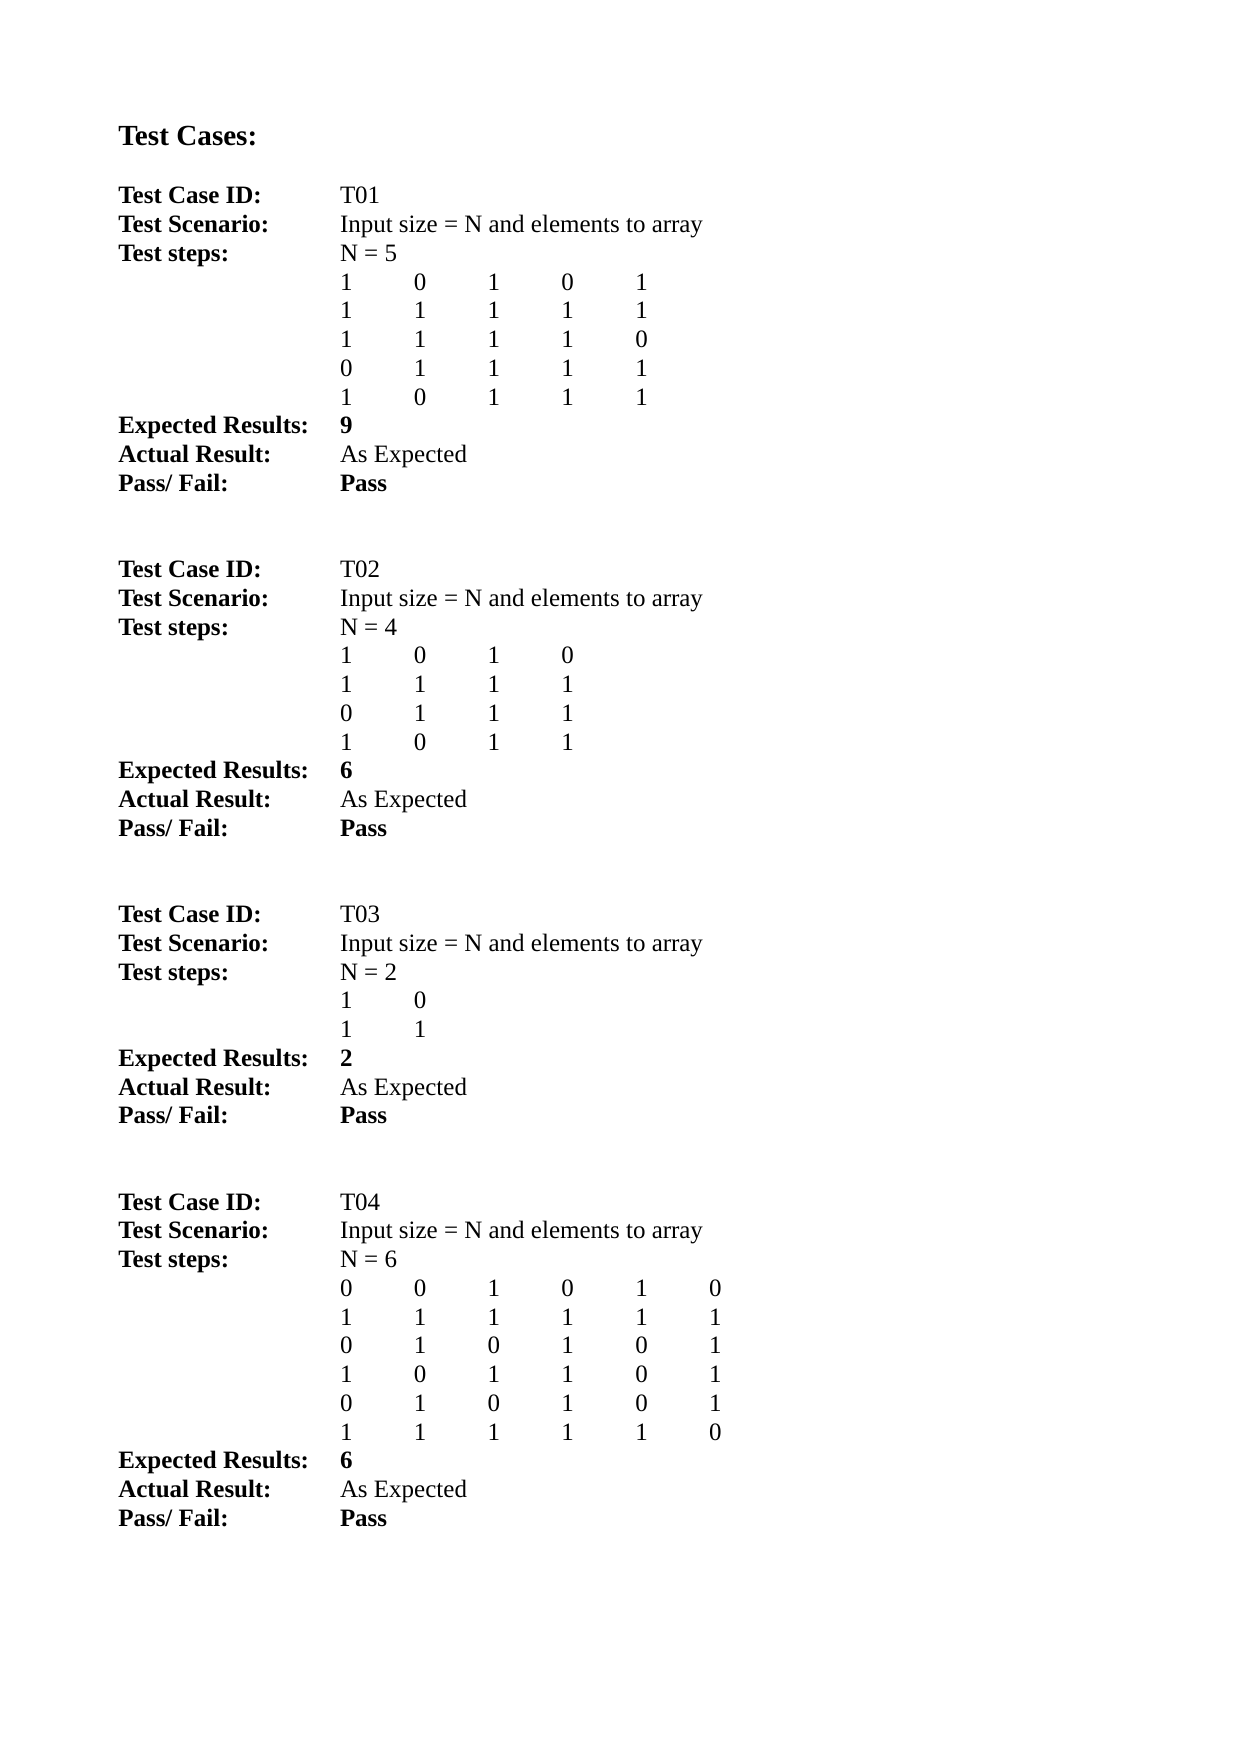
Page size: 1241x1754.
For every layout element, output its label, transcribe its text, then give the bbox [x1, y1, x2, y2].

text Actual Result: As Expected [118, 1072, 1122, 1100]
text 1 1 1 1 1 [118, 295, 1122, 324]
text 0 1 0 1 0 1 [118, 1330, 1122, 1359]
text Pass/ Fail: Pass [118, 813, 1122, 842]
text Expected Results: 2 [118, 1043, 1122, 1072]
text Test steps: N = 2 [118, 957, 1122, 985]
text Test steps: N = 5 [118, 238, 1122, 267]
text Pass/ Fail: Pass [118, 1503, 1122, 1532]
text 0 1 1 1 [118, 698, 1122, 727]
text Actual Result: As Expected [118, 784, 1122, 813]
text 0 0 1 0 1 0 [118, 1273, 1122, 1302]
text Test steps: N = 4 [118, 612, 1122, 640]
text 0 1 0 1 0 1 [118, 1388, 1122, 1417]
text Test steps: N = 6 [118, 1244, 1122, 1273]
text Test Case ID: T02 [118, 554, 1122, 583]
text Expected Results: 6 [118, 1445, 1122, 1474]
text Test Scenario: Input size = N and elements to array [118, 583, 1122, 612]
text 0 1 1 1 1 [118, 353, 1122, 382]
text Test Scenario: Input size = N and elements to array [118, 928, 1122, 957]
text 1 0 1 1 1 [118, 382, 1122, 410]
text 1 0 1 1 [118, 727, 1122, 755]
text Actual Result: As Expected [118, 1474, 1122, 1503]
text Test Case ID: T03 [118, 899, 1122, 928]
text 1 1 1 1 1 0 [118, 1417, 1122, 1445]
text 1 1 1 1 1 1 [118, 1302, 1122, 1330]
text 1 1 1 1 [118, 669, 1122, 698]
text Test Case ID: T04 [118, 1187, 1122, 1215]
text 1 0 1 1 0 1 [118, 1359, 1122, 1388]
text 1 0 [118, 985, 1122, 1014]
text Expected Results: 9 [118, 410, 1122, 439]
text 1 1 1 1 0 [118, 324, 1122, 353]
text Pass/ Fail: Pass [118, 1100, 1122, 1129]
text Actual Result: As Expected [118, 439, 1122, 468]
text Test Scenario: Input size = N and elements to array [118, 1215, 1122, 1244]
text Test Cases: [118, 118, 1122, 152]
text Test Case ID: T01 [118, 180, 1122, 209]
text 1 1 [118, 1014, 1122, 1043]
text Expected Results: 6 [118, 755, 1122, 784]
text Pass/ Fail: Pass [118, 468, 1122, 497]
text 1 0 1 0 [118, 640, 1122, 669]
text 1 0 1 0 1 [118, 267, 1122, 295]
text Test Scenario: Input size = N and elements to array [118, 209, 1122, 238]
